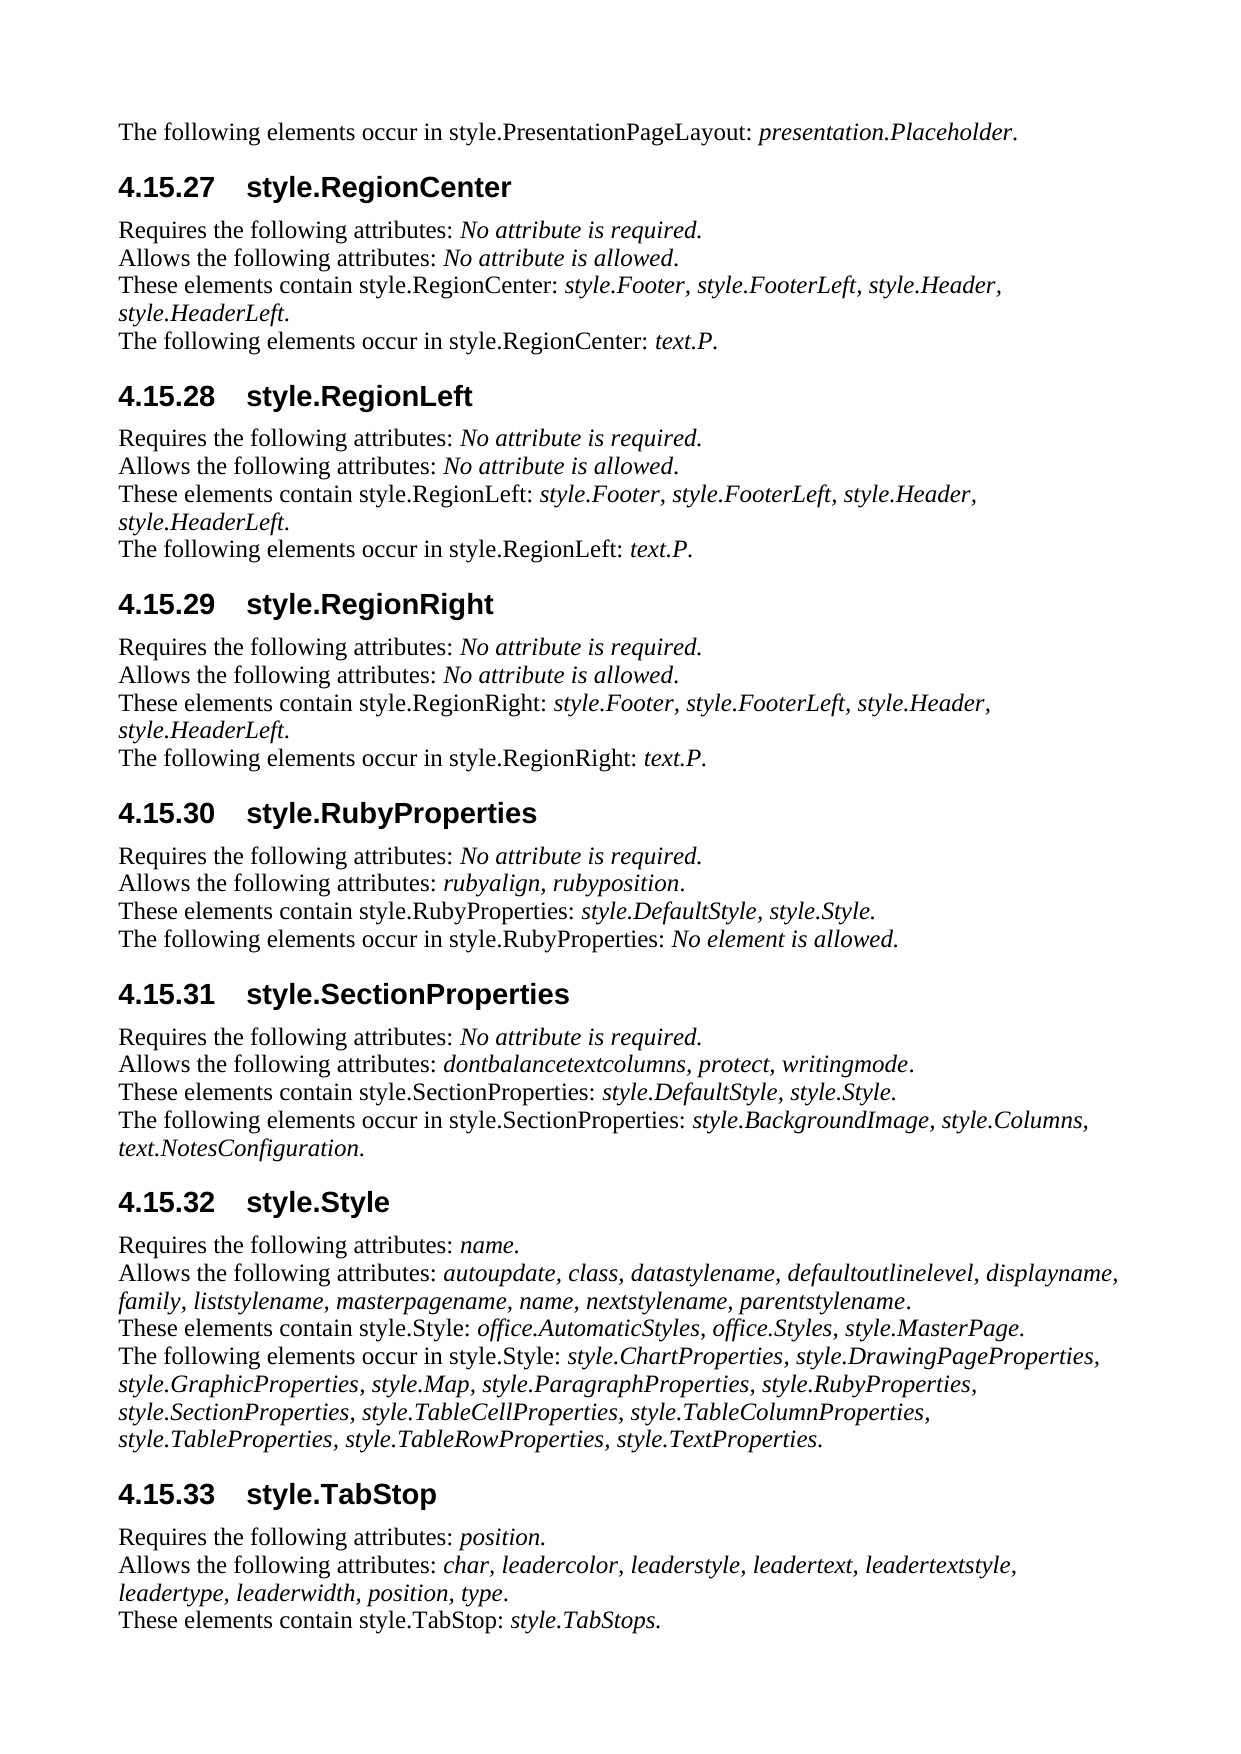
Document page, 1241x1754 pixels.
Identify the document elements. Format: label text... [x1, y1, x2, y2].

subtitle style.SectionProperties [118, 978, 1122, 1010]
text These elements contain style.TabStop: style.TabStops. [118, 1606, 1122, 1634]
text The following elements occur in style.RegionCenter: text.P. [118, 327, 1122, 354]
subtitle style.RegionCenter [118, 171, 1122, 203]
text The following elements occur in style.RegionLeft: text.P. [118, 535, 1122, 563]
text Requires the following attributes: position. [118, 1523, 1122, 1551]
subtitle style.RegionLeft [118, 379, 1122, 412]
text Allows the following attributes: dontbalancetextcolumns, protect, writingmode. [118, 1051, 1122, 1078]
text The following elements occur in style.RegionRight: text.P. [118, 744, 1122, 772]
text These elements contain style.RubyProperties: style.DefaultStyle, style.Style. [118, 897, 1122, 925]
text Requires the following attributes: No attribute is required. [118, 1023, 1122, 1051]
text The following elements occur in style.RubyProperties: No element is allowed. [118, 925, 1122, 953]
text These elements contain style.RegionRight: style.Footer, style.FooterLeft, style.Header, style.HeaderLeft. [118, 689, 1122, 744]
text These elements contain style.Style: office.AutomaticStyles, office.Styles, style.MasterPage. [118, 1314, 1122, 1342]
text Requires the following attributes: No attribute is required. [118, 424, 1122, 452]
text Requires the following attributes: No attribute is required. [118, 216, 1122, 244]
text The following elements occur in style.SectionProperties: style.BackgroundImage, style.Columns, text.NotesConfiguration. [118, 1106, 1122, 1161]
subtitle style.TabStop [118, 1478, 1122, 1511]
text These elements contain style.RegionLeft: style.Footer, style.FooterLeft, style.Header, style.HeaderLeft. [118, 480, 1122, 535]
text The following elements occur in style.PresentationPageLayout: presentation.Placeholder. [118, 118, 1122, 146]
text Allows the following attributes: rubyalign, rubyposition. [118, 869, 1122, 897]
subtitle style.RubyProperties [118, 797, 1122, 829]
text Requires the following attributes: No attribute is required. [118, 842, 1122, 869]
text These elements contain style.RegionCenter: style.Footer, style.FooterLeft, style.Header, style.HeaderLeft. [118, 271, 1122, 327]
text Allows the following attributes: autoupdate, class, datastylename, defaultoutlinelevel, displayname, family, liststylename, masterpagename, name, nextstylename, parentstylename. [118, 1259, 1122, 1314]
text Allows the following attributes: No attribute is allowed. [118, 244, 1122, 271]
text Requires the following attributes: No attribute is required. [118, 633, 1122, 661]
text Allows the following attributes: char, leadercolor, leaderstyle, leadertext, leadertextstyle, leadertype, leaderwidth, position, type. [118, 1551, 1122, 1606]
text Allows the following attributes: No attribute is allowed. [118, 452, 1122, 480]
subtitle style.Style [118, 1186, 1122, 1219]
text The following elements occur in style.Style: style.ChartProperties, style.DrawingPageProperties, style.GraphicProperties, style.Map, style.ParagraphProperties, style.RubyProperties, style.SectionProperties, style.TableCellProperties, style.TableColumnProperties, style.TableProperties, style.TableRowProperties, style.TextProperties. [118, 1342, 1122, 1453]
text Allows the following attributes: No attribute is allowed. [118, 661, 1122, 689]
text Requires the following attributes: name. [118, 1231, 1122, 1259]
text These elements contain style.SectionProperties: style.DefaultStyle, style.Style. [118, 1078, 1122, 1106]
subtitle style.RegionRight [118, 588, 1122, 621]
